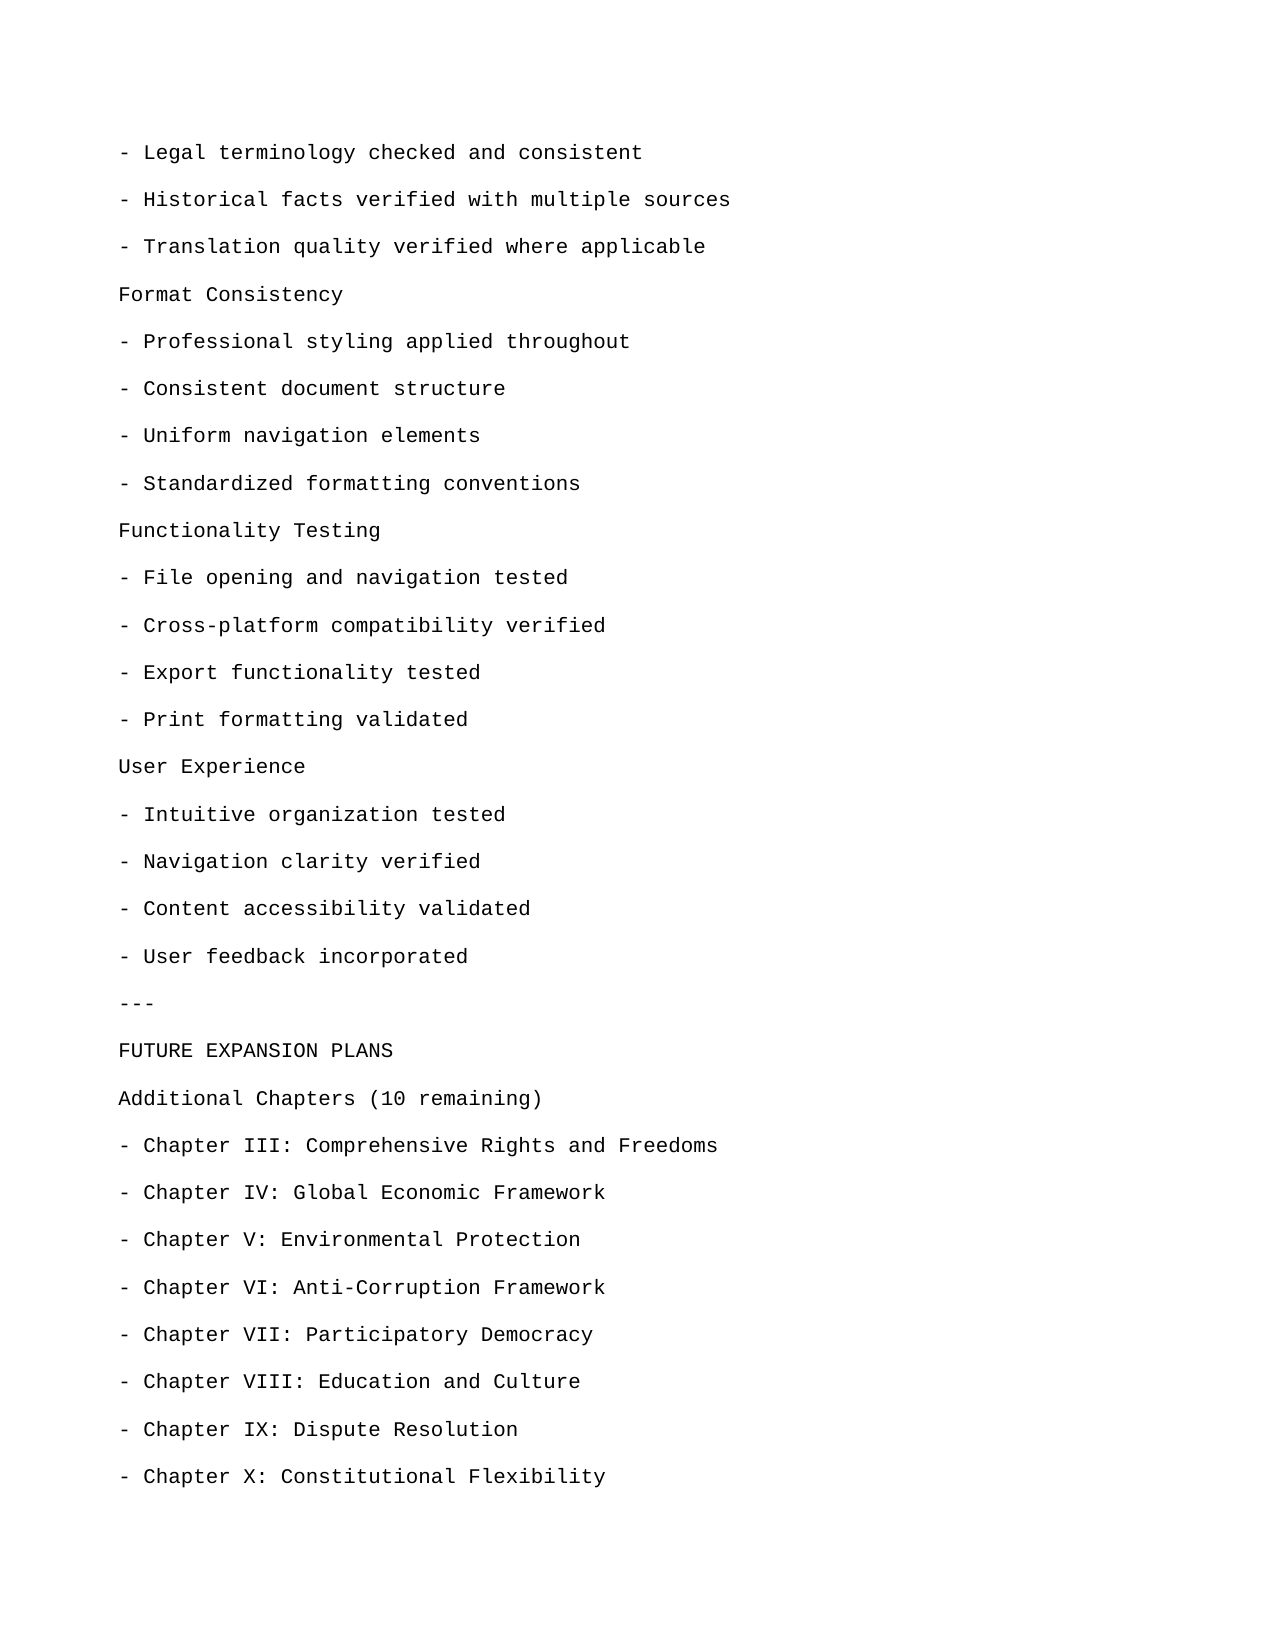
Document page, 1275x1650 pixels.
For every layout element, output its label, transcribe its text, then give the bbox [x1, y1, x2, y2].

text Format Consistency [118, 284, 1157, 307]
text - Chapter V: Environmental Protection [118, 1229, 1157, 1253]
text - Historical facts verified with multiple sources [118, 189, 1157, 213]
text - Chapter VII: Participatory Democracy [118, 1324, 1157, 1348]
text Additional Chapters (10 remaining) [118, 1088, 1157, 1111]
text - Professional styling applied throughout [118, 331, 1157, 354]
text - Consistent document structure [118, 378, 1157, 402]
text - Standardized formatting conventions [118, 473, 1157, 496]
text - Content accessibility validated [118, 898, 1157, 922]
text - Export functionality tested [118, 662, 1157, 686]
text - File opening and navigation tested [118, 567, 1157, 591]
text FUTURE EXPANSION PLANS [118, 1040, 1157, 1064]
text - Chapter VI: Anti-Corruption Framework [118, 1277, 1157, 1300]
text - Intuitive organization tested [118, 804, 1157, 827]
text - Chapter VIII: Education and Culture [118, 1371, 1157, 1395]
text - Cross-platform compatibility verified [118, 615, 1157, 638]
text - Translation quality verified where applicable [118, 236, 1157, 260]
text Functionality Testing [118, 520, 1157, 544]
text - Uniform navigation elements [118, 426, 1157, 449]
text --- [118, 993, 1157, 1017]
text - Legal terminology checked and consistent [118, 142, 1157, 165]
text - Chapter IV: Global Economic Framework [118, 1182, 1157, 1206]
text - Chapter III: Comprehensive Rights and Freedoms [118, 1135, 1157, 1158]
text - Chapter X: Constitutional Flexibility [118, 1466, 1157, 1489]
text - Navigation clarity verified [118, 851, 1157, 875]
text - Chapter IX: Dispute Resolution [118, 1419, 1157, 1442]
text - User feedback incorporated [118, 946, 1157, 969]
text User Experience [118, 757, 1157, 780]
text - Print formatting validated [118, 709, 1157, 733]
